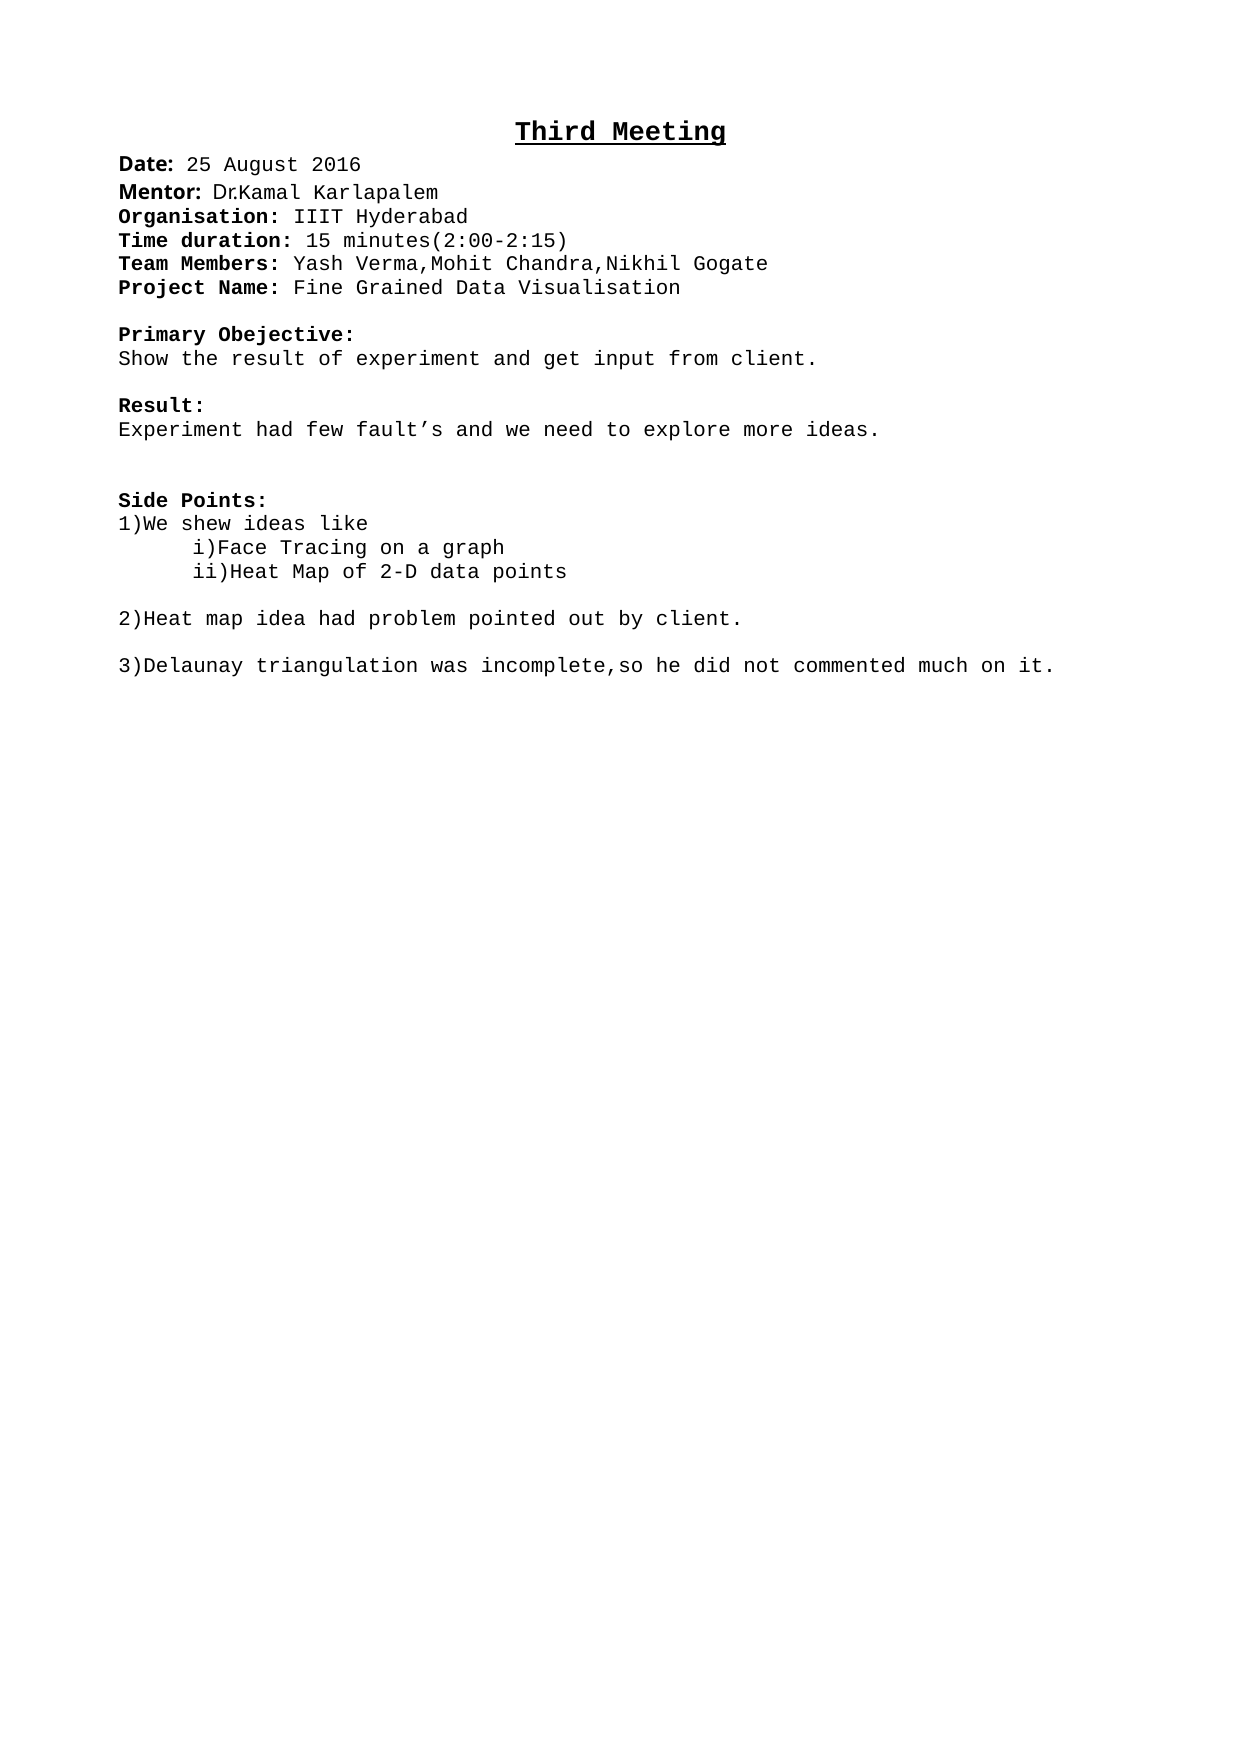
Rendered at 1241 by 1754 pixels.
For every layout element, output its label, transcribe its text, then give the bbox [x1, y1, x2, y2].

text 2)Heat map idea had problem pointed out by client. [118, 608, 1122, 632]
text Primary Obejective: [118, 324, 1122, 348]
text Third Meeting [118, 118, 1122, 149]
text Time duration: 15 minutes(2:00-2:15) [118, 229, 1122, 253]
text Organisation: IIIT Hyderabad [118, 206, 1122, 229]
text Side Points: [118, 490, 1122, 513]
text 1)We shew ideas like [118, 513, 1122, 537]
text Project Name: Fine Grained Data Visualisation [118, 277, 1122, 301]
text 3)Delaunay triangulation was incomplete,so he did not commented much on it. [118, 655, 1122, 679]
text Experiment had few fault’s and we need to explore more ideas. [118, 419, 1122, 442]
text Team Members: Yash Verma,Mohit Chandra,Nikhil Gogate [118, 253, 1122, 277]
text Result: [118, 395, 1122, 419]
text Mentor: Dr.Kamal Karlapalem [118, 177, 1122, 206]
text Date: 25 August 2016 [118, 149, 1122, 177]
text Show the result of experiment and get input from client. [118, 348, 1122, 371]
text i)Face Tracing on a graph [118, 537, 1122, 561]
text ii)Heat Map of 2-D data points [118, 561, 1122, 584]
